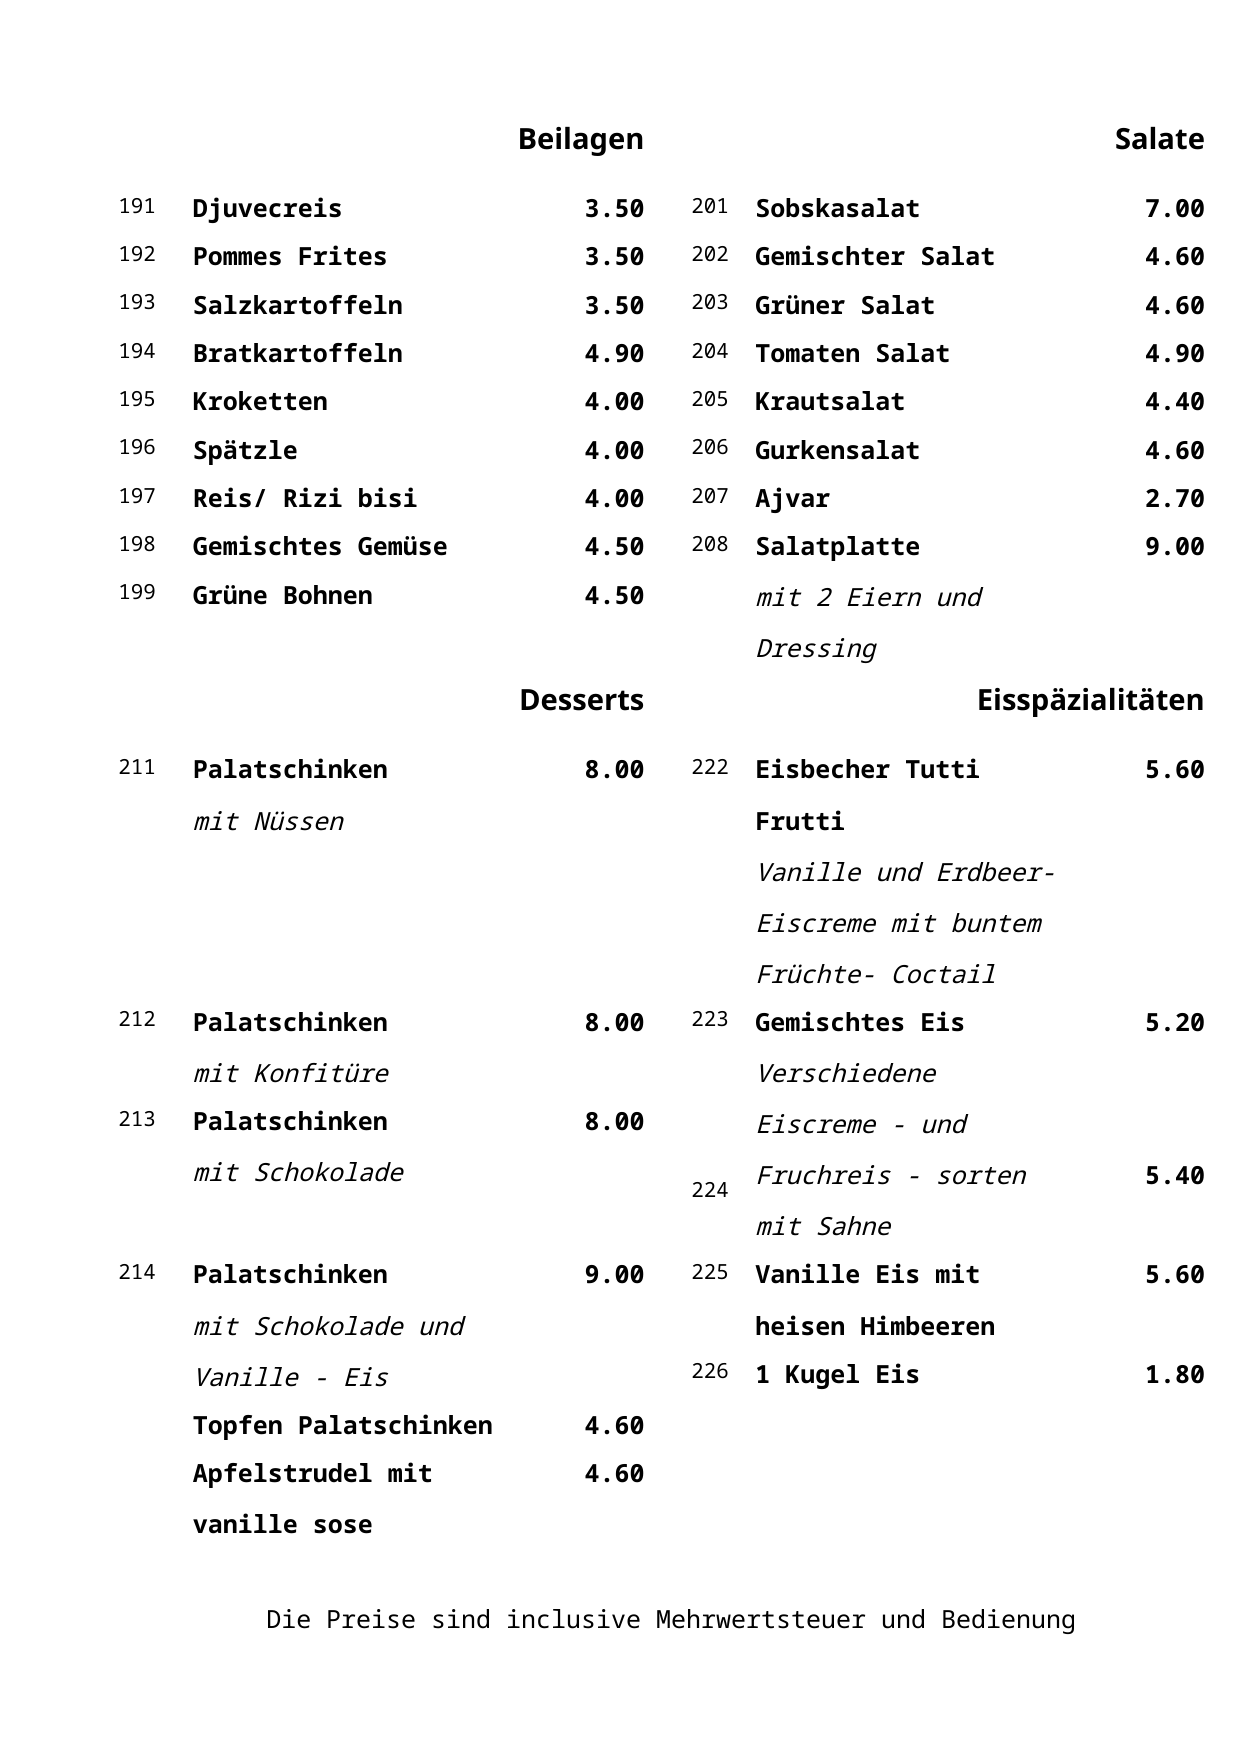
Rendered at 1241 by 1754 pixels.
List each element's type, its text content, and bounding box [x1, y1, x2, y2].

table_cell [1065, 1408, 1205, 1555]
table_cell [668, 752, 691, 1004]
table_cell Reis/ Rizi bisi [193, 481, 512, 529]
table_cell 4.60 [513, 1456, 644, 1555]
table_cell 194 [118, 336, 173, 384]
table_cell 225 [691, 1257, 755, 1356]
table_cell 4.90 [1065, 336, 1205, 384]
table_cell [644, 336, 668, 384]
table_cell 198 [118, 529, 173, 577]
table_cell 226 [691, 1356, 755, 1407]
table_cell Spätzle [193, 433, 512, 481]
table_cell Salzkartoffeln [193, 288, 512, 336]
table_cell [644, 752, 668, 1004]
table_cell 4.00 [513, 433, 644, 481]
table_cell 213 [118, 1104, 173, 1257]
table_cell 211 [118, 752, 173, 1004]
table_cell 3.50 [513, 288, 644, 336]
table_cell Topfen Palatschinken [193, 1408, 512, 1456]
table_cell 205 [691, 384, 755, 432]
table_cell Ajvar [755, 481, 1065, 529]
table_cell 203 [691, 288, 755, 336]
table_cell Gemischtes Eis Verschiedene Eiscreme - und Fruchreis - sorten mit Sahne [755, 1005, 1065, 1257]
table_header Beilagen [193, 118, 644, 191]
table_cell Palatschinken mit Nüssen [193, 752, 512, 1004]
table_cell [174, 1408, 193, 1456]
table_cell [174, 1005, 193, 1257]
table_cell 199 [118, 578, 173, 679]
table_cell [644, 1257, 668, 1356]
table_cell Palatschinken mit Konfitüre [193, 1005, 512, 1104]
table_cell [174, 1356, 193, 1407]
table_cell 3.50 [513, 191, 644, 239]
table_cell [174, 288, 193, 336]
table_cell [668, 1005, 691, 1257]
table_cell 193 [118, 288, 173, 336]
table_cell 7.00 [1065, 191, 1205, 239]
table_cell Djuvecreis [193, 191, 512, 239]
table_cell [668, 288, 691, 336]
table_cell [668, 191, 691, 239]
table_cell [174, 752, 193, 1004]
table_cell [644, 384, 668, 432]
table_cell 1.80 [1065, 1356, 1205, 1407]
table_cell 201 [691, 191, 755, 239]
table_cell 196 [118, 433, 173, 481]
table_cell [174, 336, 193, 384]
table_cell 8.00 [513, 1104, 644, 1257]
table_cell Eisbecher Tutti Frutti Vanille und Erdbeer- Eiscreme mit buntem Früchte- Coctail [755, 752, 1065, 1004]
table_cell 2.70 [1065, 481, 1205, 529]
table_cell Grüner Salat [755, 288, 1065, 336]
table_cell [644, 239, 668, 287]
table_cell [174, 191, 193, 239]
table_cell 9.00 [1065, 529, 1205, 679]
table_cell Tomaten Salat [755, 336, 1065, 384]
table_cell [644, 288, 668, 336]
table_cell [668, 384, 691, 432]
table_cell 212 [118, 1005, 173, 1104]
table_cell 4.60 [1065, 433, 1205, 481]
table_cell 206 [691, 433, 755, 481]
table_cell 4.40 [1065, 384, 1205, 432]
table_cell 5.60 [1065, 752, 1205, 1004]
table_header [118, 118, 173, 191]
table_cell [174, 578, 193, 679]
table_cell [174, 529, 193, 577]
table_cell [174, 481, 193, 529]
table_cell [644, 680, 668, 752]
table_cell [644, 578, 668, 679]
table_cell [174, 1456, 193, 1555]
table_cell [174, 239, 193, 287]
table_cell Gemischtes Gemüse [193, 529, 512, 577]
table_cell 191 [118, 191, 173, 239]
table_cell [174, 1257, 193, 1356]
table_cell 4.00 [513, 384, 644, 432]
table_cell 197 [118, 481, 173, 529]
table_cell Sobskasalat [755, 191, 1065, 239]
table_cell [668, 680, 691, 752]
table_cell 9.00 [513, 1257, 644, 1407]
table_cell 4.50 [513, 529, 644, 577]
table_cell Eisspäzialitäten [691, 680, 1205, 752]
table_cell 4.90 [513, 336, 644, 384]
table_cell Gemischter Salat [755, 239, 1065, 287]
table_cell [118, 1456, 173, 1555]
table_header [668, 118, 691, 191]
table_cell [644, 1005, 668, 1257]
table_cell [644, 191, 668, 239]
table_cell Desserts [118, 680, 644, 752]
table_cell [691, 578, 755, 679]
table_cell [668, 433, 691, 481]
table_cell 4.60 [1065, 239, 1205, 287]
table_cell 8.00 [513, 1005, 644, 1104]
table_cell [668, 336, 691, 384]
table_cell [174, 384, 193, 432]
table_cell [668, 239, 691, 287]
table_cell [755, 1408, 1065, 1555]
table_cell 202 [691, 239, 755, 287]
table_cell Apfelstrudel mit vanille sose [193, 1456, 512, 1555]
table_cell [118, 1408, 173, 1456]
table_cell Kroketten [193, 384, 512, 432]
table_cell Palatschinken mit Schokolade [193, 1104, 512, 1257]
table_cell 1 Kugel Eis [755, 1356, 1065, 1407]
table_cell 223 224 [691, 1005, 755, 1257]
table_cell 222 [691, 752, 755, 1004]
table_cell [668, 1257, 691, 1356]
table_cell [644, 433, 668, 481]
table_cell 4.60 [513, 1408, 644, 1456]
table_header [174, 118, 193, 191]
table_cell 3.50 [513, 239, 644, 287]
table_cell 5.60 [1065, 1257, 1205, 1356]
table_cell 5.20 5.40 [1065, 1005, 1205, 1257]
table_cell Bratkartoffeln [193, 336, 512, 384]
table_cell 208 [691, 529, 755, 577]
table_cell 195 [118, 384, 173, 432]
table_cell [668, 1356, 691, 1555]
table_cell [668, 529, 691, 577]
table_cell 192 [118, 239, 173, 287]
table_cell Gurkensalat [755, 433, 1065, 481]
table_cell [644, 481, 668, 529]
table_cell [644, 529, 668, 577]
table_cell Grüne Bohnen [193, 578, 512, 679]
table_cell [668, 481, 691, 529]
table_cell Palatschinken mit Schokolade und Vanille - Eis [193, 1257, 512, 1407]
table_cell 4.50 [513, 578, 644, 679]
table_cell 214 [118, 1257, 173, 1407]
table_cell 204 [691, 336, 755, 384]
table_cell Salatplatte mit 2 Eiern und Dressing [755, 529, 1065, 679]
table_header Salate [691, 118, 1205, 191]
table_cell Pommes Frites [193, 239, 512, 287]
table_cell [691, 1408, 755, 1555]
table_cell [668, 578, 691, 679]
table_cell 8.00 [513, 752, 644, 1004]
table_cell Krautsalat [755, 384, 1065, 432]
table_cell [644, 1356, 668, 1555]
table_cell 207 [691, 481, 755, 529]
table_cell 4.00 [513, 481, 644, 529]
table_header [644, 118, 668, 191]
table_cell 4.60 [1065, 288, 1205, 336]
table_cell Vanille Eis mit heisen Himbeeren [755, 1257, 1065, 1356]
table_cell [174, 433, 193, 481]
